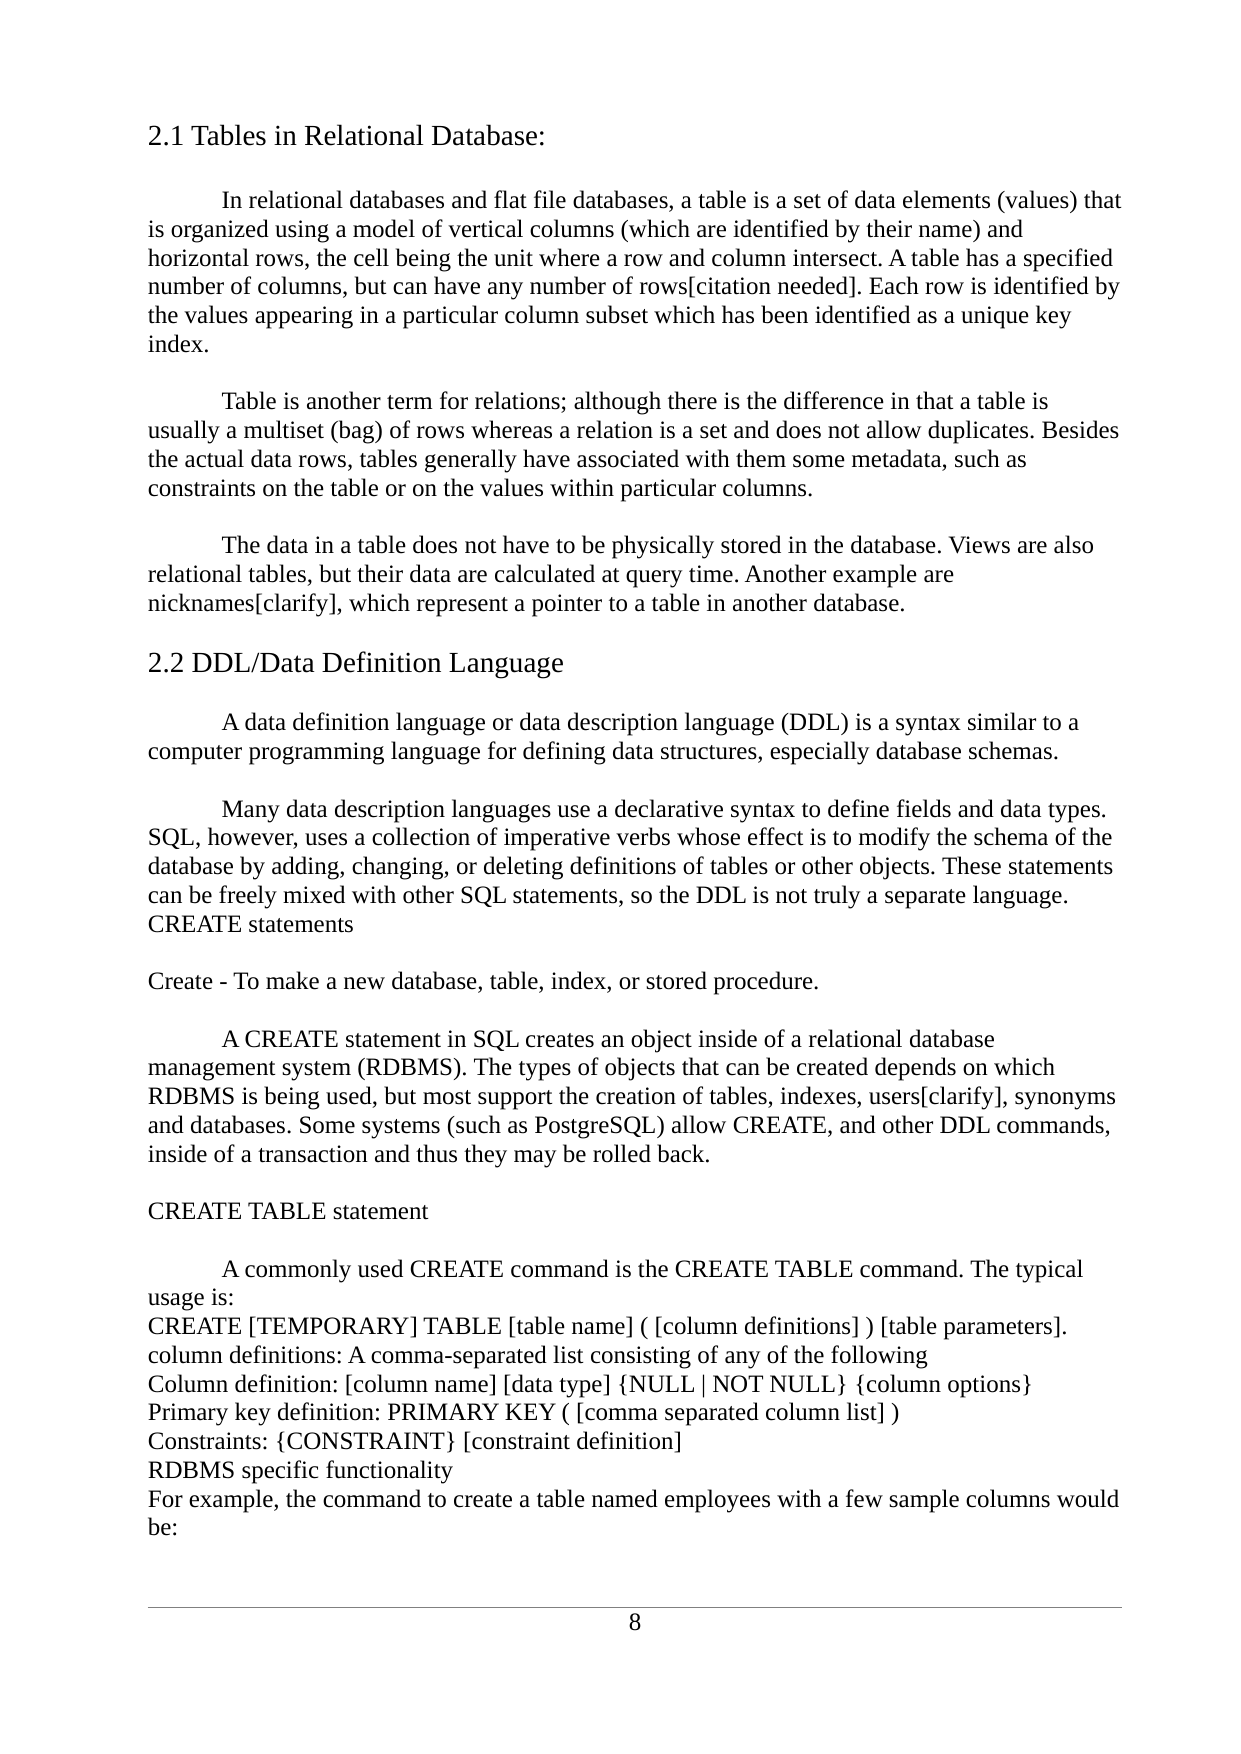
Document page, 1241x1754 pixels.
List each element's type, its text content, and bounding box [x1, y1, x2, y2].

text RDBMS specific functionality [148, 1455, 1122, 1484]
text CREATE [TEMPORARY] TABLE [table name] ( [column definitions] ) [table parameters]. [148, 1311, 1122, 1340]
text For example, the command to create a table named employees with a few sample columns would be: [148, 1484, 1122, 1541]
text The data in a table does not have to be physically stored in the database. Views are also relational tables, but their data are calculated at query time. Another example are nicknames[clarify], which represent a pointer to a table in another database. [148, 530, 1122, 616]
text column definitions: A comma-separated list consisting of any of the following [148, 1340, 1122, 1369]
text Table is another term for relations; although there is the difference in that a table is usually a multiset (bag) of rows whereas a relation is a set and does not allow duplicates. Besides the actual data rows, tables generally have associated with them some metadata, such as constraints on the table or on the values within particular columns. [148, 386, 1122, 501]
text Many data description languages use a declarative syntax to define fields and data types. SQL, however, uses a collection of imperative verbs whose effect is to modify the schema of the database by adding, changing, or deleting definitions of tables or other objects. These statements can be freely mixed with other SQL statements, so the DDL is not truly a separate language. [148, 794, 1122, 909]
text A commonly used CREATE command is the CREATE TABLE command. The typical usage is: [148, 1254, 1122, 1311]
text 2.1 Tables in Relational Database: [148, 118, 1122, 152]
text Column definition: [column name] [data type] {NULL | NOT NULL} {column options} [148, 1369, 1122, 1397]
text 2.2 DDL/Data Definition Language [148, 645, 1122, 679]
text A data definition language or data description language (DDL) is a syntax similar to a computer programming language for defining data structures, especially database schemas. [148, 707, 1122, 765]
text CREATE TABLE statement [148, 1196, 1122, 1225]
text In relational databases and flat file databases, a table is a set of data elements (values) that is organized using a model of vertical columns (which are identified by their name) and horizontal rows, the cell being the unit where a row and column intersect. A table has a specified number of columns, but can have any number of rows[citation needed]. Each row is identified by the values appearing in a particular column subset which has been identified as a unique key index. [148, 185, 1122, 358]
text A CREATE statement in SQL creates an object inside of a relational database management system (RDBMS). The types of objects that can be created depends on which RDBMS is being used, but most support the creation of tables, indexes, users[clarify], synonyms and databases. Some systems (such as PostgreSQL) allow CREATE, and other DDL commands, inside of a transaction and thus they may be rolled back. [148, 1024, 1122, 1167]
text Create - To make a new database, table, index, or stored procedure. [148, 966, 1122, 995]
text CREATE statements [148, 909, 1122, 937]
text Constraints: {CONSTRAINT} [constraint definition] [148, 1426, 1122, 1455]
text Primary key definition: PRIMARY KEY ( [comma separated column list] ) [148, 1397, 1122, 1426]
